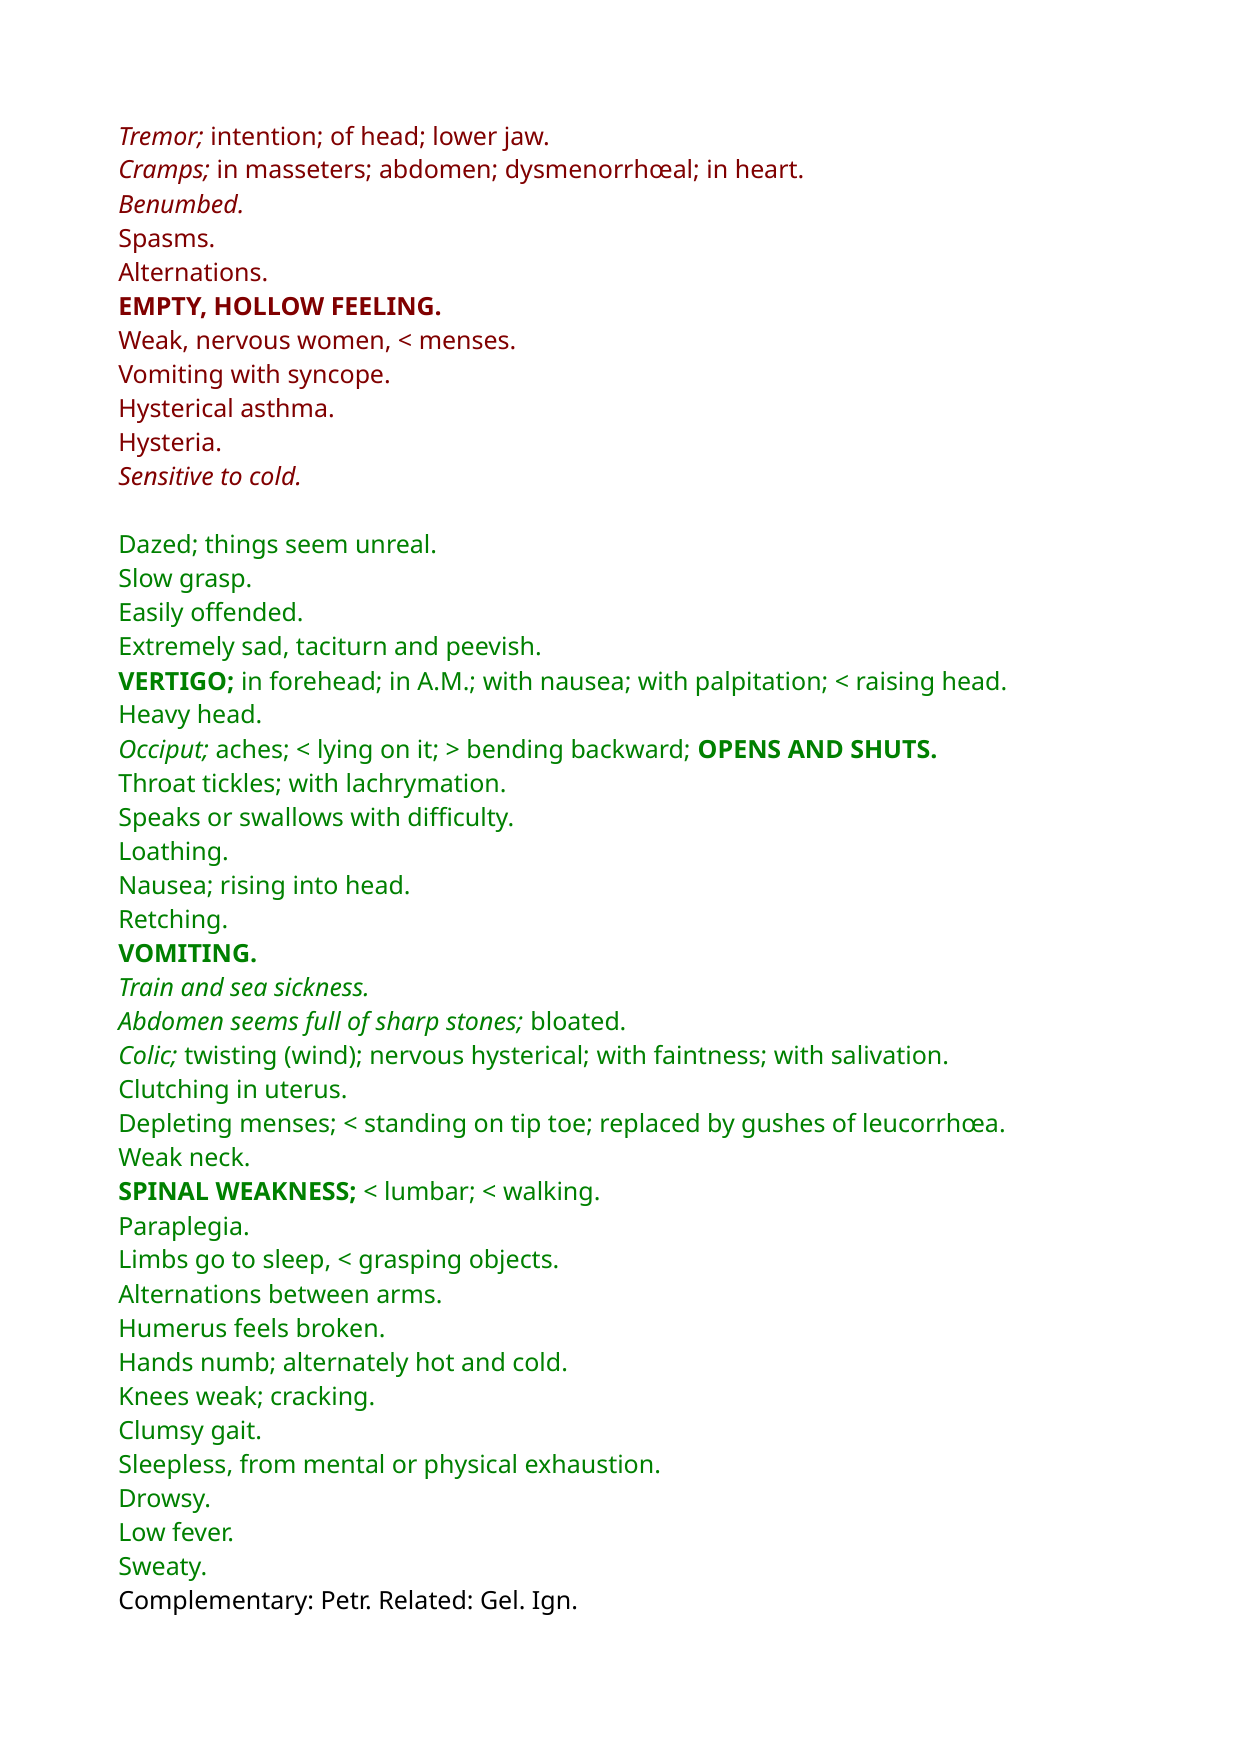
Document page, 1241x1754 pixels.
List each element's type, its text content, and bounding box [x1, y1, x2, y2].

text Colic; twisting (wind); nervous hysterical; with faintness; with salivation. [118, 1038, 1122, 1072]
text Limbs go to sleep, < grasping objects. [118, 1242, 1122, 1276]
text Loathing. [118, 833, 1122, 867]
text Complementary: Petr. Related: Gel. Ign. [118, 1583, 1122, 1617]
text Slow grasp. [118, 561, 1122, 595]
text Benumbed. [118, 186, 1122, 220]
text Spasms. [118, 220, 1122, 254]
text Clutching in uterus. [118, 1072, 1122, 1106]
text Train and sea sickness. [118, 970, 1122, 1004]
text Retching. [118, 902, 1122, 936]
text Extremely sad, taciturn and peevish. [118, 629, 1122, 663]
text Alternations between arms. [118, 1276, 1122, 1310]
text Humerus feels broken. [118, 1310, 1122, 1344]
text Alternations. [118, 254, 1122, 288]
text Speaks or swallows with difficulty. [118, 799, 1122, 833]
text Sweaty. [118, 1549, 1122, 1583]
text Nausea; rising into head. [118, 867, 1122, 902]
text Heavy head. [118, 697, 1122, 731]
text VERTIGO; in forehead; in A.M.; with nausea; with palpitation; < raising head. [118, 663, 1122, 697]
text Hysteria. [118, 425, 1122, 459]
text Paraplegia. [118, 1208, 1122, 1242]
text Drowsy. [118, 1481, 1122, 1515]
text Clumsy gait. [118, 1412, 1122, 1447]
text Cramps; in masseters; abdomen; dysmenorrhœal; in heart. [118, 152, 1122, 186]
text Weak, nervous women, < menses. [118, 322, 1122, 357]
text Occiput; aches; < lying on it; > bending backward; OPENS AND SHUTS. [118, 731, 1122, 765]
text Vomiting with syncope. [118, 357, 1122, 391]
text Hysterical asthma. [118, 391, 1122, 425]
text Weak neck. [118, 1140, 1122, 1174]
text Dazed; things seem unreal. [118, 527, 1122, 561]
text Sensitive to cold. [118, 459, 1122, 493]
text EMPTY, HOLLOW FEELING. [118, 288, 1122, 322]
text Easily offended. [118, 595, 1122, 629]
text VOMITING. [118, 936, 1122, 970]
text Low fever. [118, 1515, 1122, 1549]
text Sleepless, from mental or physical exhaustion. [118, 1447, 1122, 1481]
text SPINAL WEAKNESS; < lumbar; < walking. [118, 1174, 1122, 1208]
text Throat tickles; with lachrymation. [118, 765, 1122, 799]
text Knees weak; cracking. [118, 1378, 1122, 1412]
text Depleting menses; < standing on tip toe; replaced by gushes of leucorrhœa. [118, 1106, 1122, 1140]
text Tremor; intention; of head; lower jaw. [118, 118, 1122, 152]
text Abdomen seems full of sharp stones; bloated. [118, 1004, 1122, 1038]
text Hands numb; alternately hot and cold. [118, 1344, 1122, 1378]
